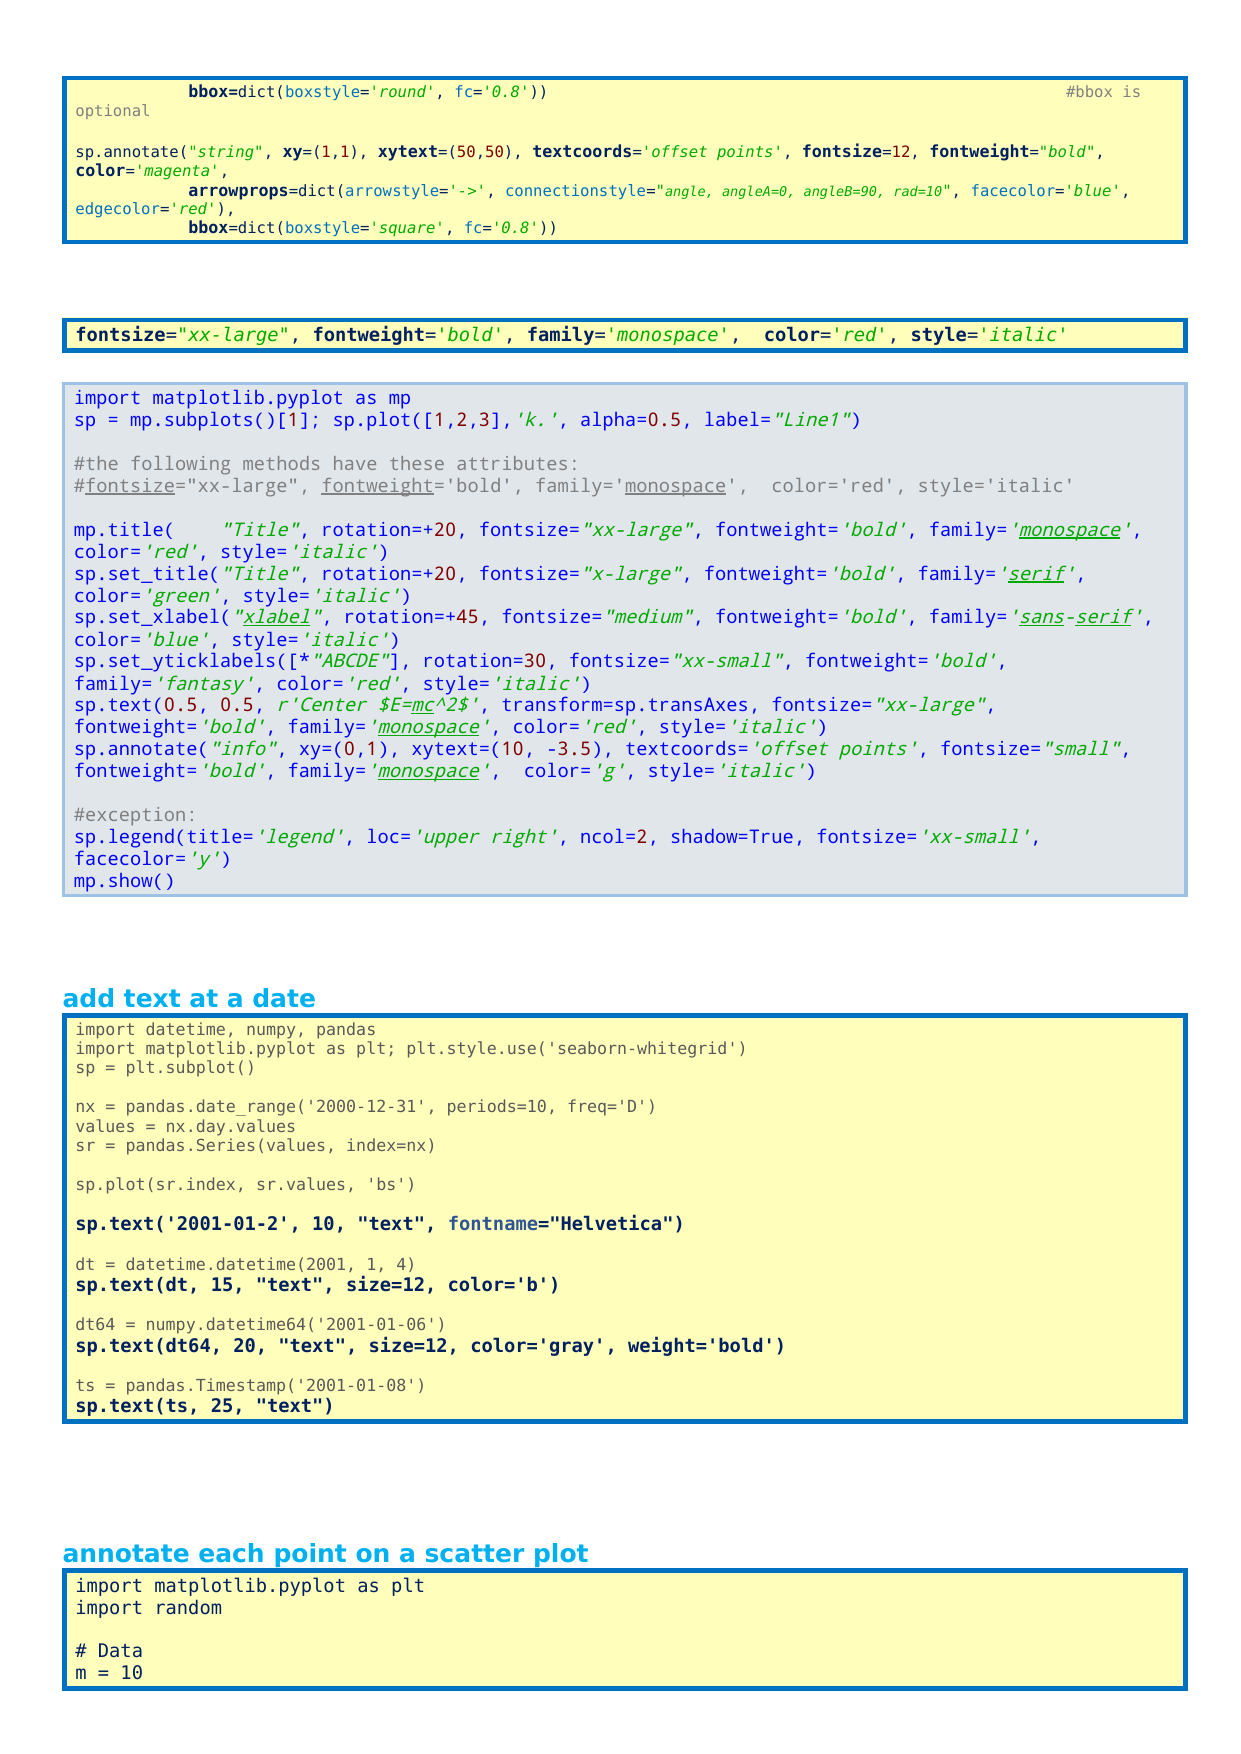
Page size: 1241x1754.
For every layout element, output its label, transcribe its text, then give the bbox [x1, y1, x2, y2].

text sr = pandas.Series(values, index=nx) [67, 1129, 1183, 1148]
text bbox=dict(boxstyle='round', fc='0.8')) #bbox is optional [67, 80, 1183, 113]
text import matplotlib.pyplot as mp [65, 385, 1184, 403]
text import random [67, 1590, 1183, 1612]
text fontsize="xx-large", fontweight='bold', family='monospace', color='red', style='italic' [67, 322, 1183, 348]
title annotate each point on a scatter plot [62, 1539, 1188, 1568]
text values = nx.day.values [67, 1110, 1183, 1129]
text m = 10 [67, 1656, 1183, 1686]
text sp = plt.subplot() [67, 1052, 1183, 1071]
text mp.title( "Title", rotation=+20, fontsize="xx-large", fontweight='bold', family='monospace', color='red', style='italic') [65, 513, 1184, 557]
text ts = pandas.Timestamp('2001-01-08') [67, 1369, 1183, 1388]
text sp.legend(title='legend', loc='upper right', ncol=2, shadow=True, fontsize='xx-small', facecolor='y') [65, 821, 1184, 865]
text sp = mp.subplots()[1]; sp.plot([1,2,3],'k.', alpha=0.5, label="Line1") [65, 403, 1184, 426]
text sp.annotate("string", xy=(1,1), xytext=(50,50), textcoords='offset points', fontsize=12, fontweight="bold", color='magenta', [67, 135, 1183, 174]
text arrowprops=dict(arrowstyle='->', connectionstyle="angle, angleA=0, angleB=90, rad=10", facecolor='blue', edgecolor='red'), [67, 174, 1183, 211]
text sp.set_yticklabels([*"ABCDE"], rotation=30, fontsize="xx-small", fontweight='bold', family='fantasy', color='red', style='italic') [65, 645, 1184, 689]
text #fontsize="xx-large", fontweight='bold', family='monospace', color='red', style='italic' [65, 469, 1184, 491]
text import datetime, numpy, pandas [67, 1018, 1183, 1032]
text sp.text(0.5, 0.5, r'Center $E=mc^2$', transform=sp.transAxes, fontsize="xx-large", fontweight='bold', family='monospace', color='red', style='italic') [65, 689, 1184, 733]
text sp.text(dt64, 20, "text", size=12, color='gray', weight='bold') [67, 1328, 1183, 1350]
text # Data [67, 1634, 1183, 1656]
text sp.set_title("Title", rotation=+20, fontsize="x-large", fontweight='bold', family='serif', color='green', style='italic') [65, 557, 1184, 601]
text sp.annotate("info", xy=(0,1), xytext=(10, -3.5), textcoords='offset points', fontsize="small", fontweight='bold', family='monospace', color='g', style='italic') [65, 733, 1184, 777]
text import matplotlib.pyplot as plt; plt.style.use('seaborn-whitegrid') [67, 1032, 1183, 1052]
text dt = datetime.datetime(2001, 1, 4) [67, 1248, 1183, 1267]
text sp.plot(sr.index, sr.values, 'bs') [67, 1168, 1183, 1187]
text sp.text(dt, 15, "text", size=12, color='b') [67, 1267, 1183, 1289]
text #exception: [65, 799, 1184, 821]
title add text at a date [62, 984, 1188, 1013]
text sp.text('2001-01-2', 10, "text", fontname="Helvetica") [67, 1207, 1183, 1228]
text mp.show() [66, 865, 1183, 893]
text nx = pandas.date_range('2000-12-31', periods=10, freq='D') [67, 1090, 1183, 1110]
text import matplotlib.pyplot as plt [67, 1573, 1183, 1590]
text #the following methods have these attributes: [65, 447, 1184, 469]
text bbox=dict(boxstyle='square', fc='0.8')) [67, 211, 1183, 240]
text sp.text(ts, 25, "text") [67, 1388, 1183, 1419]
text sp.set_xlabel("xlabel", rotation=+45, fontsize="medium", fontweight='bold', family='sans-serif', color='blue', style='italic') [65, 601, 1184, 645]
text dt64 = numpy.datetime64('2001-01-06') [67, 1308, 1183, 1328]
